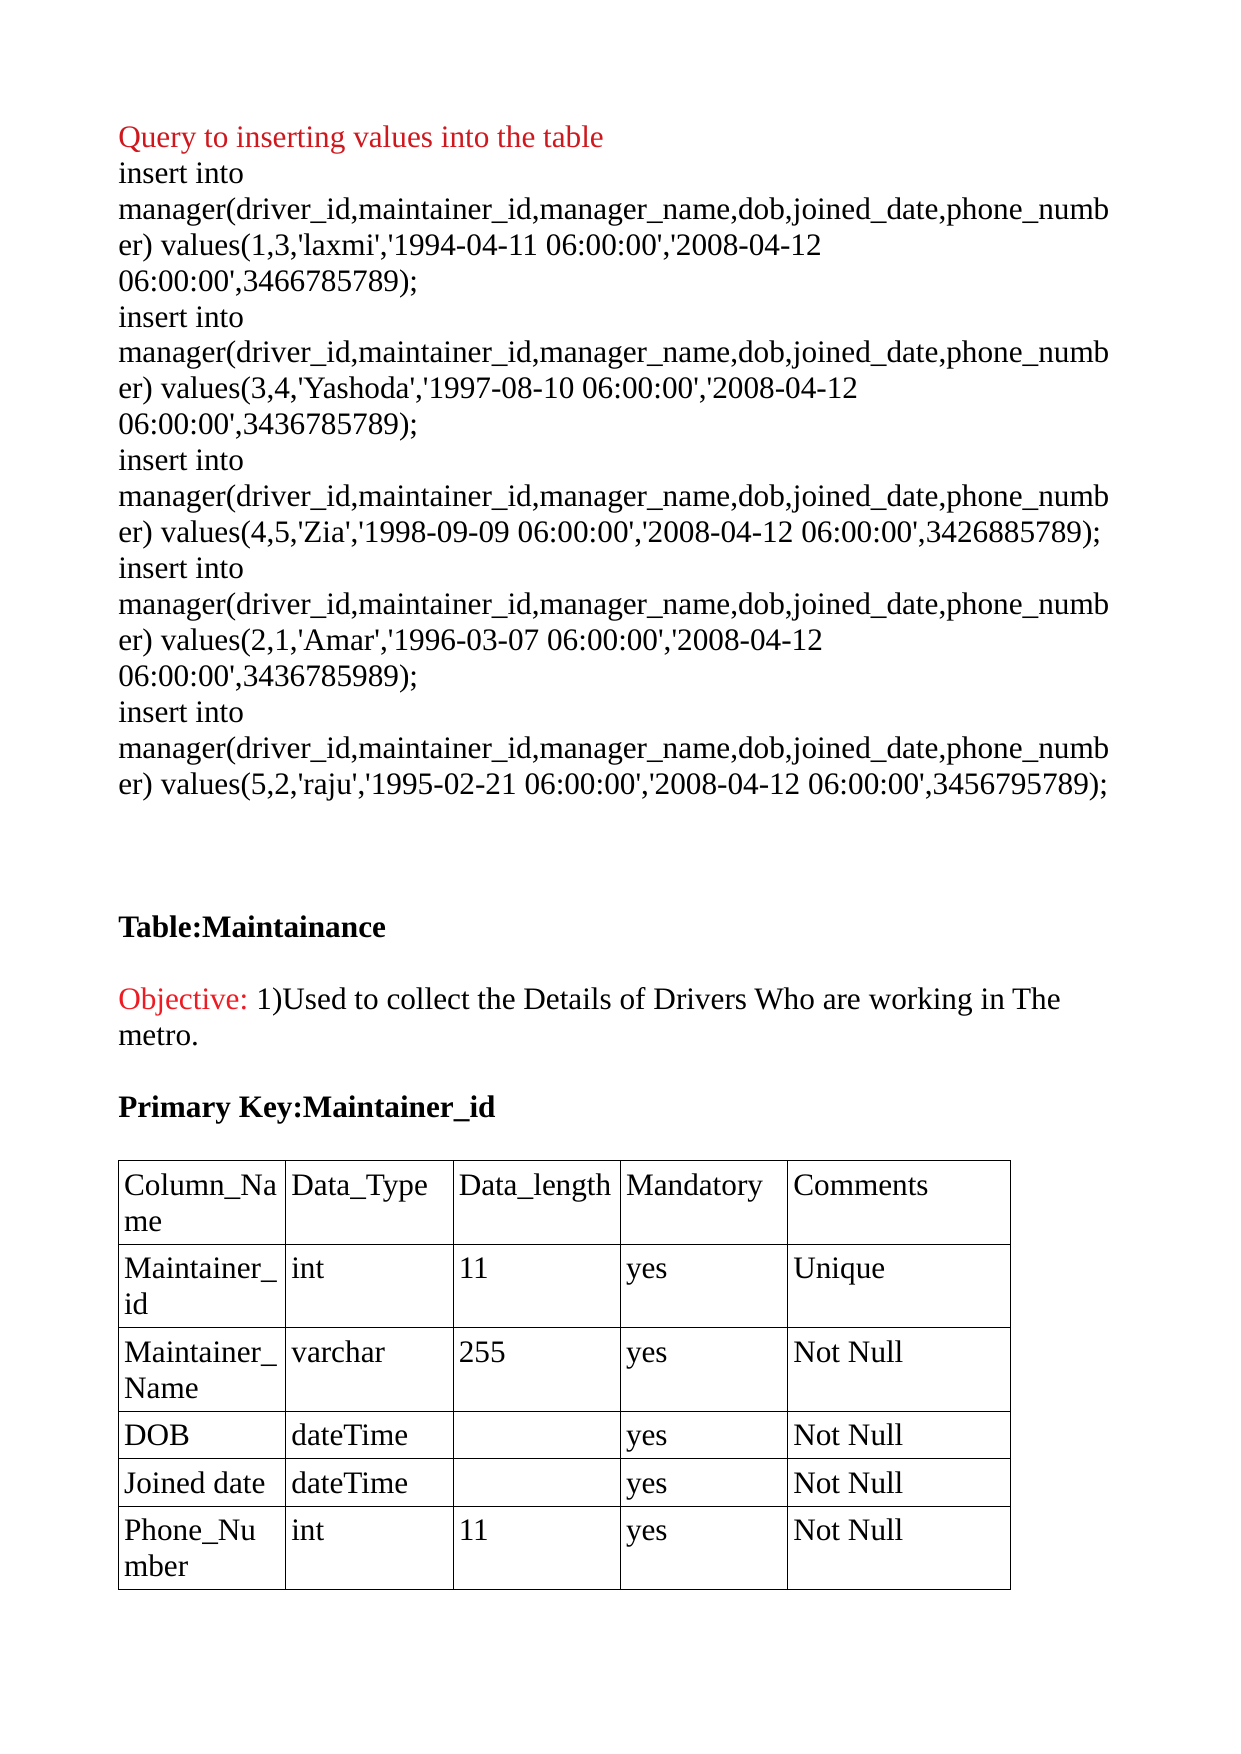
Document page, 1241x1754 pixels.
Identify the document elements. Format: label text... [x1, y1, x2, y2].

table_cell yes [621, 1245, 787, 1327]
table_header Data_Type [286, 1161, 453, 1244]
table_header Column_Name [119, 1161, 285, 1244]
table_cell varchar [286, 1328, 453, 1411]
table_cell int [286, 1245, 453, 1327]
table_cell yes [621, 1412, 787, 1458]
table_cell Phone_Number [119, 1507, 285, 1589]
text Table:Maintainance [118, 909, 1122, 945]
table_cell Not Null [788, 1507, 1010, 1589]
table_header Data_length [454, 1161, 620, 1244]
table_cell Maintainer_id [119, 1245, 285, 1327]
table_cell yes [621, 1459, 787, 1506]
table_cell int [286, 1507, 453, 1589]
table_cell dateTime [286, 1459, 453, 1506]
table_cell Unique [788, 1245, 1010, 1327]
table_cell yes [621, 1507, 787, 1589]
table_cell 255 [454, 1328, 620, 1411]
table_cell Not Null [788, 1412, 1010, 1458]
table_cell Not Null [788, 1328, 1010, 1411]
table_cell Maintainer_Name [119, 1328, 285, 1411]
text Objective: 1)Used to collect the Details of Drivers Who are working in The metro. [118, 981, 1122, 1052]
table_cell [454, 1412, 620, 1458]
table_cell dateTime [286, 1412, 453, 1458]
text insert into manager(driver_id,maintainer_id,manager_name,dob,joined_date,phone_number) values(2,1,'Amar','1996-03-07 06:00:00','2008-04-12 06:00:00',3436785989); [118, 549, 1122, 693]
text Primary Key:Maintainer_id [118, 1088, 1122, 1124]
table_cell 11 [454, 1507, 620, 1589]
text insert into manager(driver_id,maintainer_id,manager_name,dob,joined_date,phone_number) values(3,4,'Yashoda','1997-08-10 06:00:00','2008-04-12 06:00:00',3436785789); [118, 298, 1122, 442]
table_cell 11 [454, 1245, 620, 1327]
table_cell DOB [119, 1412, 285, 1458]
table_header Comments [788, 1161, 1010, 1244]
text Query to inserting values into the table [118, 118, 1122, 154]
table_cell yes [621, 1328, 787, 1411]
table_cell [454, 1459, 620, 1506]
text insert into manager(driver_id,maintainer_id,manager_name,dob,joined_date,phone_number) values(4,5,'Zia','1998-09-09 06:00:00','2008-04-12 06:00:00',3426885789); [118, 442, 1122, 549]
text insert into manager(driver_id,maintainer_id,manager_name,dob,joined_date,phone_number) values(1,3,'laxmi','1994-04-11 06:00:00','2008-04-12 06:00:00',3466785789); [118, 154, 1122, 298]
table_header Mandatory [621, 1161, 787, 1244]
text insert into manager(driver_id,maintainer_id,manager_name,dob,joined_date,phone_number) values(5,2,'raju','1995-02-21 06:00:00','2008-04-12 06:00:00',3456795789); [118, 693, 1122, 801]
table_cell Joined date [119, 1459, 285, 1506]
table_cell Not Null [788, 1459, 1010, 1506]
